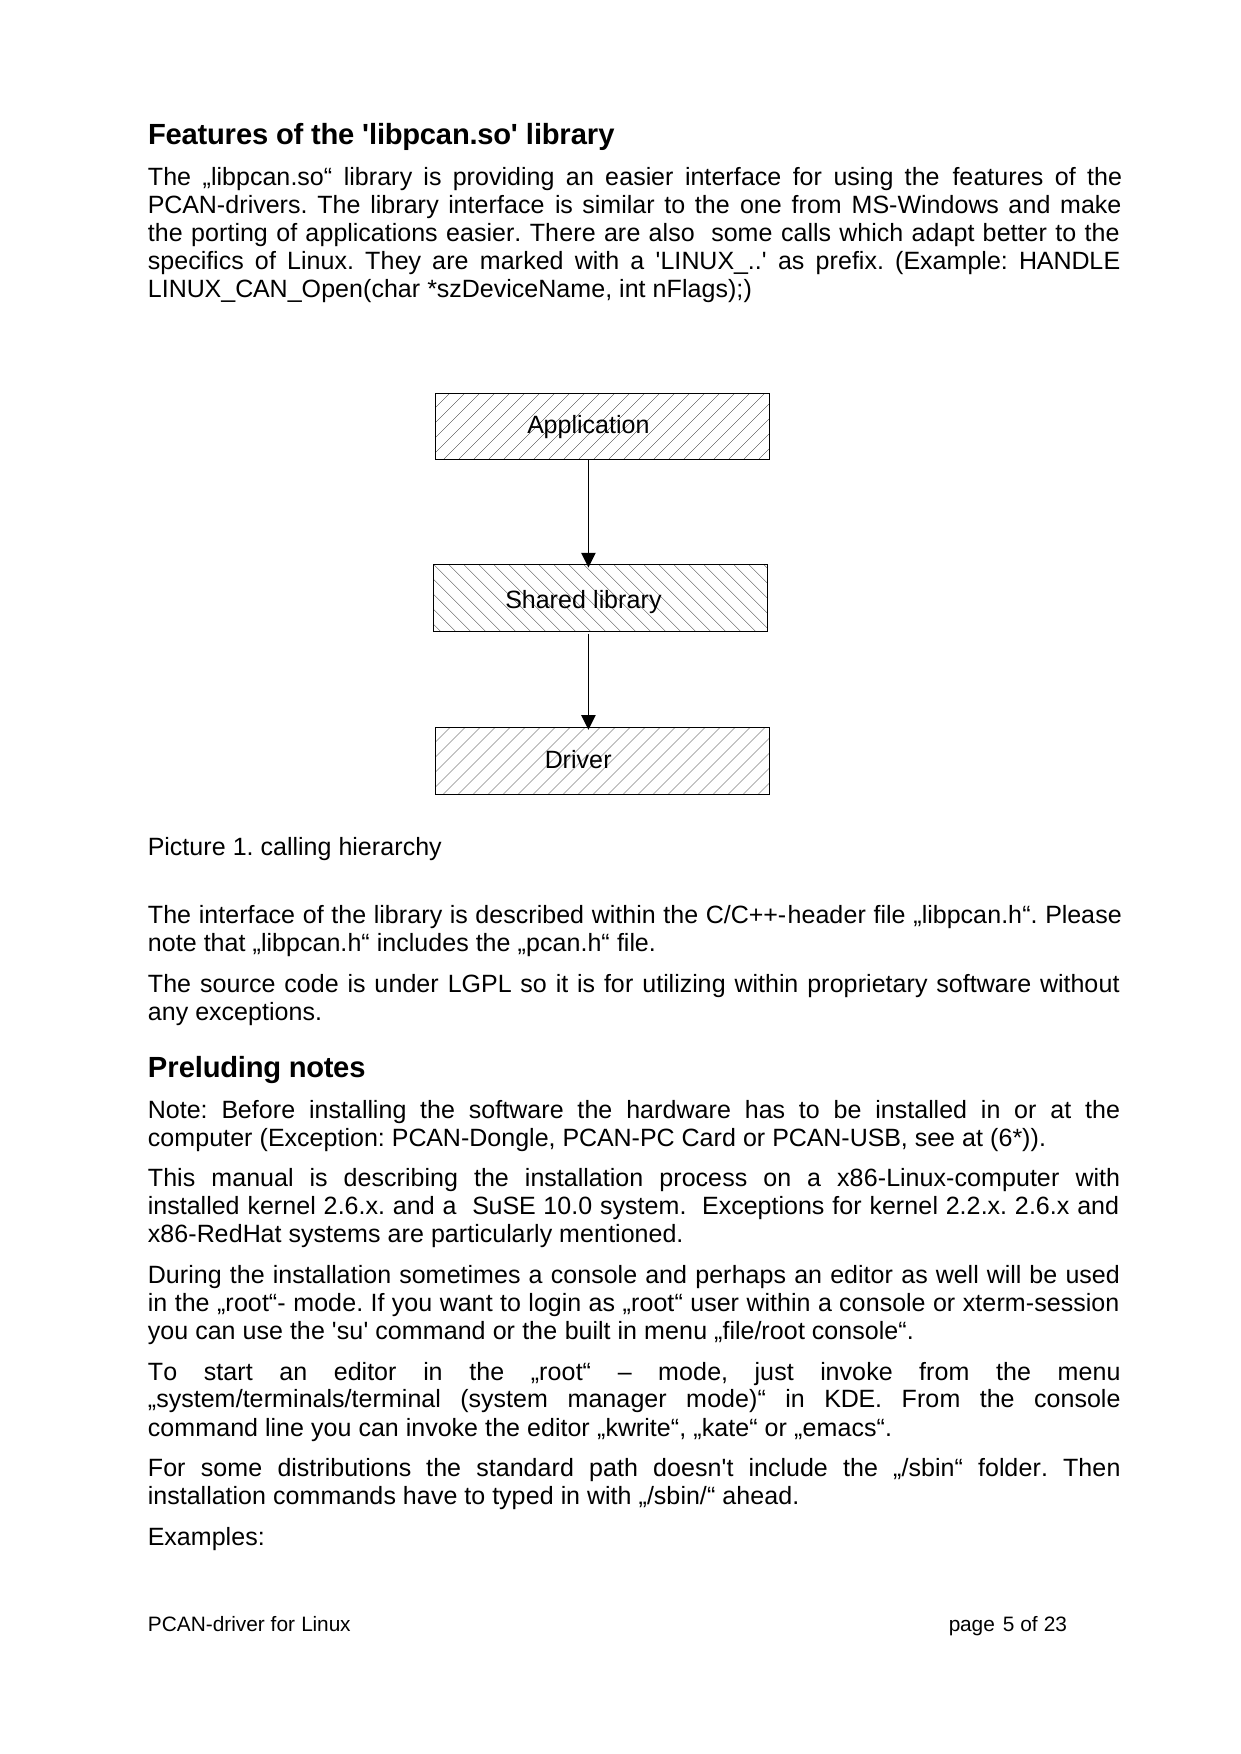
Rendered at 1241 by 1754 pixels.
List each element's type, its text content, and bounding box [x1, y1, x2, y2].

subtitle Preluding notes [118, 1051, 1122, 1083]
text This manual is describing the installation process on a x86-Linux-computer with installed kernel 2.6.x. and a SuSE 10.0 system. Exceptions for kernel 2.2.x. 2.6.x and x86-RedHat systems are particularly mentioned. [148, 1164, 1122, 1248]
text The „libpcan.so“ library is providing an easier interface for using the features of the PCAN-drivers. The library interface is similar to the one from MS-Windows and make the porting of applications easier. There are also some calls which adapt better to the specifics of Linux. They are marked with a 'LINUX_..' as prefix. (Example: HANDLE LINUX_CAN_Open(char *szDeviceName, int nFlags);) [148, 163, 1122, 303]
text To start an editor in the „root“ – mode, just invoke from the menu „system/terminals/terminal (system manager mode)“ in KDE. From the console command line you can invoke the editor „kwrite“, „kate“ or „emacs“. [148, 1357, 1122, 1441]
text Examples: [148, 1522, 1122, 1551]
text The source code is under LGPL so it is for utilizing within proprietary software without any exceptions. [148, 970, 1122, 1026]
text For some distributions the standard path doesn't include the „/sbin“ folder. Then installation commands have to typed in with „/sbin/“ ahead. [148, 1454, 1122, 1510]
text Picture 1. calling hierarchy [148, 833, 1122, 861]
text The interface of the library is described within the C/C++-header file „libpcan.h“. Please note that „libpcan.h“ includes the „pcan.h“ file. [148, 901, 1122, 957]
text Note: Before installing the software the hardware has to be installed in or at the computer (Exception: PCAN-Dongle, PCAN-PC Card or PCAN-USB, see at (6*)). [148, 1096, 1122, 1152]
subtitle Features of the 'libpcan.so' library [148, 118, 1122, 151]
text During the installation sometimes a console and perhaps an editor as well will be used in the „root“- mode. If you want to login as „root“ user within a console or xterm-session you can use the 'su' command or the built in menu „file/root console“. [148, 1261, 1122, 1345]
